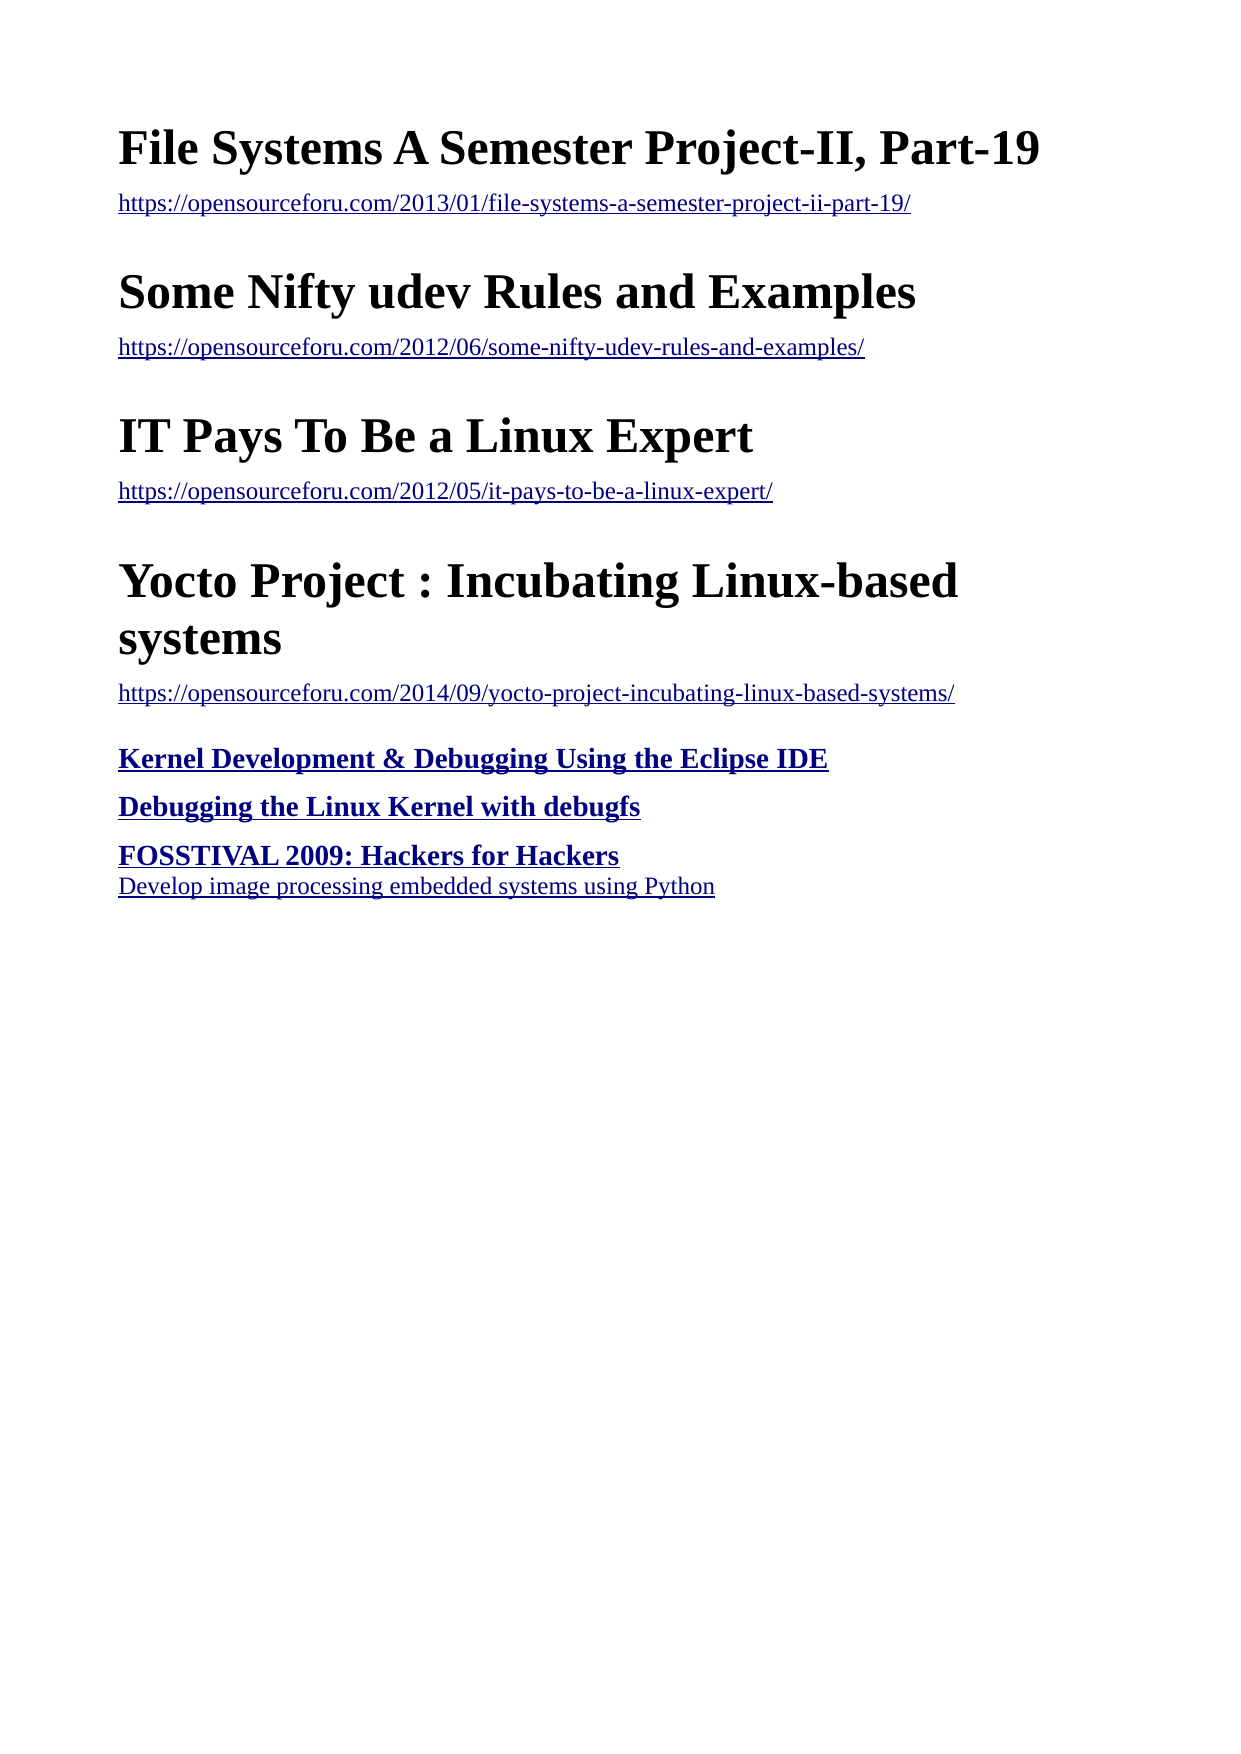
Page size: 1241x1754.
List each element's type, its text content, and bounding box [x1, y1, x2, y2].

subtitle Kernel Development & Debugging Using the Eclipse IDE [118, 741, 1122, 775]
text https://opensourceforu.com/2014/09/yocto-project-incubating-linux-based-systems/ [118, 678, 1122, 707]
subtitle Some Nifty udev Rules and Examples [118, 262, 1122, 320]
text https://opensourceforu.com/2013/01/file-systems-a-semester-project-ii-part-19/ [118, 188, 1122, 217]
text https://opensourceforu.com/2012/06/some-nifty-udev-rules-and-examples/ [118, 332, 1122, 361]
subtitle IT Pays To Be a Linux Expert [118, 406, 1122, 464]
subtitle FOSSTIVAL 2009: Hackers for Hackers [118, 838, 1122, 871]
text Develop image processing embedded systems using Python [118, 871, 1122, 900]
text https://opensourceforu.com/2012/05/it-pays-to-be-a-linux-expert/ [118, 476, 1122, 505]
subtitle File Systems A Semester Project-II, Part-19 [118, 118, 1122, 176]
subtitle Yocto Project : Incubating Linux-based systems [118, 550, 1122, 665]
subtitle Debugging the Linux Kernel with debugfs [118, 789, 1122, 823]
